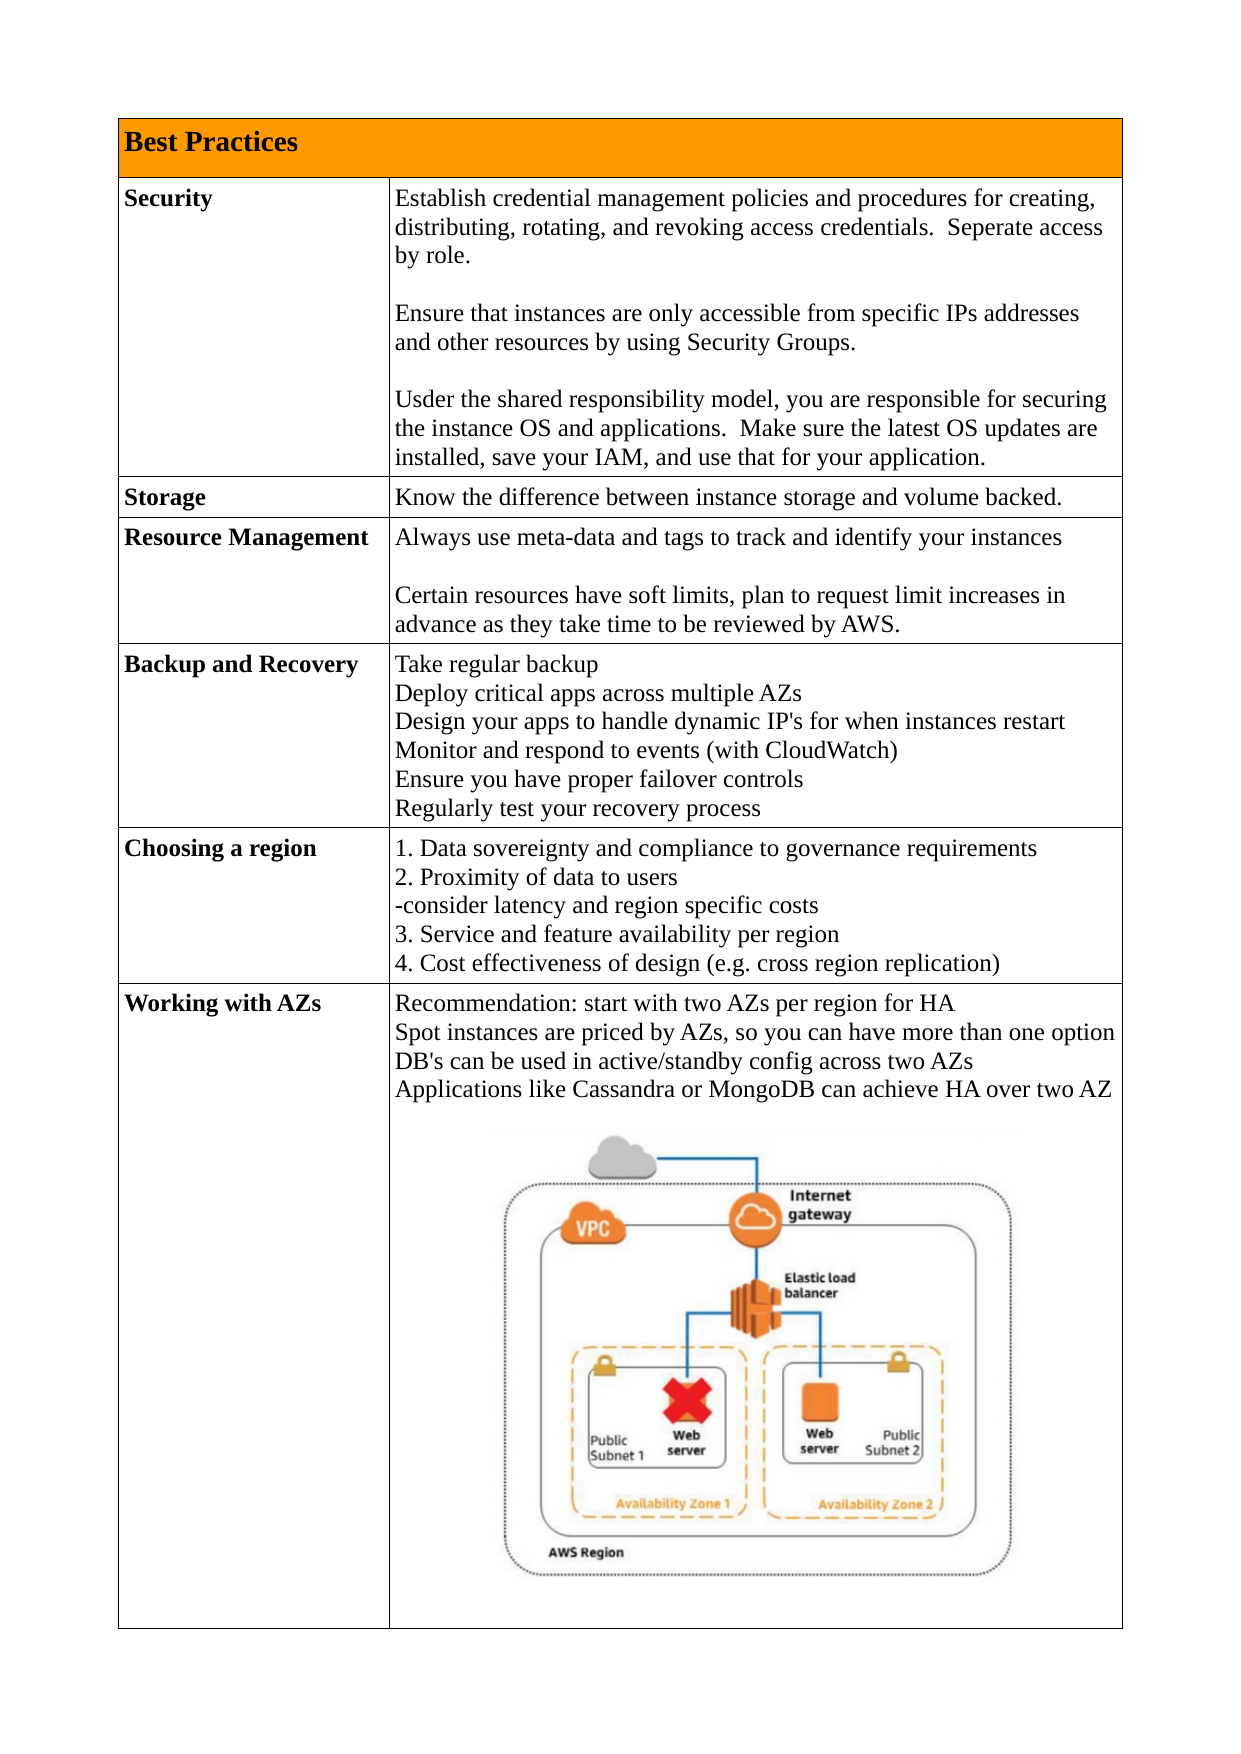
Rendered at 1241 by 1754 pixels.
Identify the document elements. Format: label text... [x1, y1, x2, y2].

table_header Best Practices [119, 119, 1122, 177]
table_cell Security [119, 178, 389, 476]
table_cell Know the difference between instance storage and volume backed. [390, 477, 1122, 517]
table_cell 1. Data sovereignty and compliance to governance requirements 2. Proximity of data to users -consider latency and region specific costs 3. Service and feature availability per region 4. Cost effectiveness of design (e.g. cross region replication) [390, 828, 1122, 982]
table_cell Resource Management [119, 518, 389, 643]
picture [488, 1132, 1023, 1594]
table_cell Storage [119, 477, 389, 517]
table_cell Take regular backup Deploy critical apps across multiple AZs Design your apps to handle dynamic IP's for when instances restart Monitor and respond to events (with CloudWatch) Ensure you have proper failover controls Regularly test your recovery process [390, 644, 1122, 827]
table_cell Establish credential management policies and procedures for creating, distributing, rotating, and revoking access credentials. Seperate access by role. Ensure that instances are only accessible from specific IPs addresses and other resources by using Security Groups. Usder the shared responsibility model, you are responsible for securing the instance OS and applications. Make sure the latest OS updates are installed, save your IAM, and use that for your application. [390, 178, 1122, 476]
table_cell Recommendation: start with two AZs per region for HA Spot instances are priced by AZs, so you can have more than one option DB's can be used in active/standby config across two AZs Applications like Cassandra or MongoDB can achieve HA over two AZ [390, 984, 1122, 1628]
table_cell Working with AZs [119, 984, 389, 1628]
table_cell Choosing a region [119, 828, 389, 982]
table_cell Always use meta-data and tags to track and identify your instances Certain resources have soft limits, plan to request limit increases in advance as they take time to be reviewed by AWS. [390, 518, 1122, 643]
table_cell Backup and Recovery [119, 644, 389, 827]
